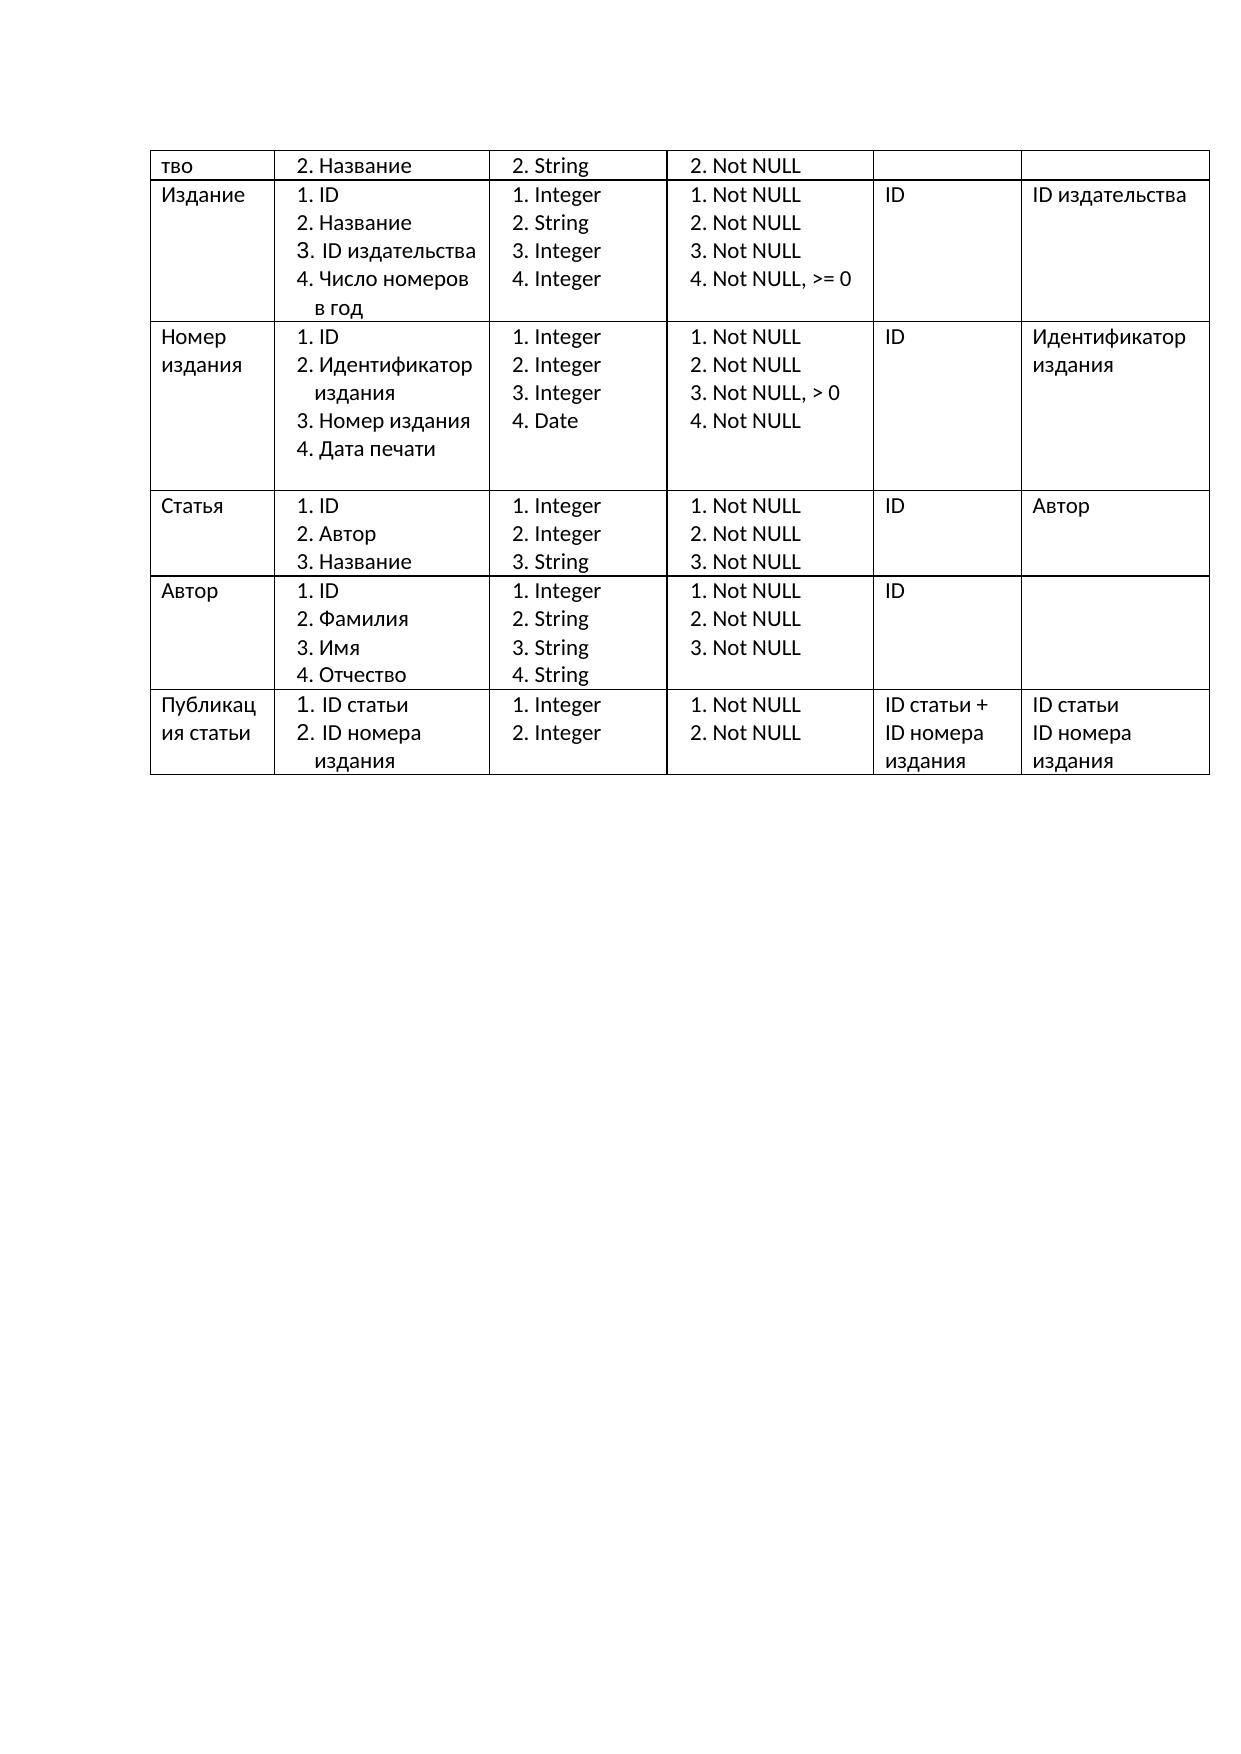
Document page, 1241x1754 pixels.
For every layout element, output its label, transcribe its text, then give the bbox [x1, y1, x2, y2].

table_cell Автор [1022, 491, 1209, 575]
table_cell Not NULL Not NULL Not NULL [668, 577, 873, 689]
table_cell [1022, 577, 1209, 689]
table_cell Not NULL Not NULL Not NULL [668, 491, 873, 575]
table_cell Integer Integer Integer Date [490, 322, 666, 490]
table_cell Not NULL Not NULL Not NULL Not NULL, >= 0 [668, 181, 873, 321]
table_cell Автор [151, 577, 274, 689]
table_cell [874, 151, 1021, 179]
table_cell Статья [151, 491, 274, 575]
table_cell ID Автор Название [275, 491, 489, 575]
table_cell [1022, 151, 1209, 179]
table_cell ID издательства [1022, 181, 1209, 321]
table_cell тво [151, 151, 274, 179]
table_cell ID [874, 491, 1021, 575]
table_cell ID [874, 181, 1021, 321]
table_cell ID Название ID издательства Число номеров в год [275, 181, 489, 321]
table_cell Публикация статьи [151, 690, 274, 774]
table_cell ID Фамилия Имя Отчество [275, 577, 489, 689]
table_cell Not NULL Not NULL [668, 690, 873, 774]
table_cell ID [874, 322, 1021, 490]
table_cell Not NULL Not NULL Not NULL, > 0 Not NULL [668, 322, 873, 490]
table_cell Integer String [490, 151, 666, 179]
table_cell Integer Integer String [490, 491, 666, 575]
table_cell Not NULL Not NULL [668, 151, 873, 179]
table_cell ID Идентификатор издания Номер издания Дата печати [275, 322, 489, 490]
table_cell Номер издания [151, 322, 274, 490]
table_cell ID статьи ID номера издания [1022, 690, 1209, 774]
table_cell Integer String String String [490, 577, 666, 689]
table_cell Идентификатор издания [1022, 322, 1209, 490]
table_cell ID [874, 577, 1021, 689]
table_cell ID статьи ID номера издания [275, 690, 489, 774]
table_cell ID статьи + ID номера издания [874, 690, 1021, 774]
table_cell Integer String Integer Integer [490, 181, 666, 321]
table_cell ID Название [275, 151, 489, 179]
table_cell Integer Integer [490, 690, 666, 774]
table_cell Издание [151, 181, 274, 321]
